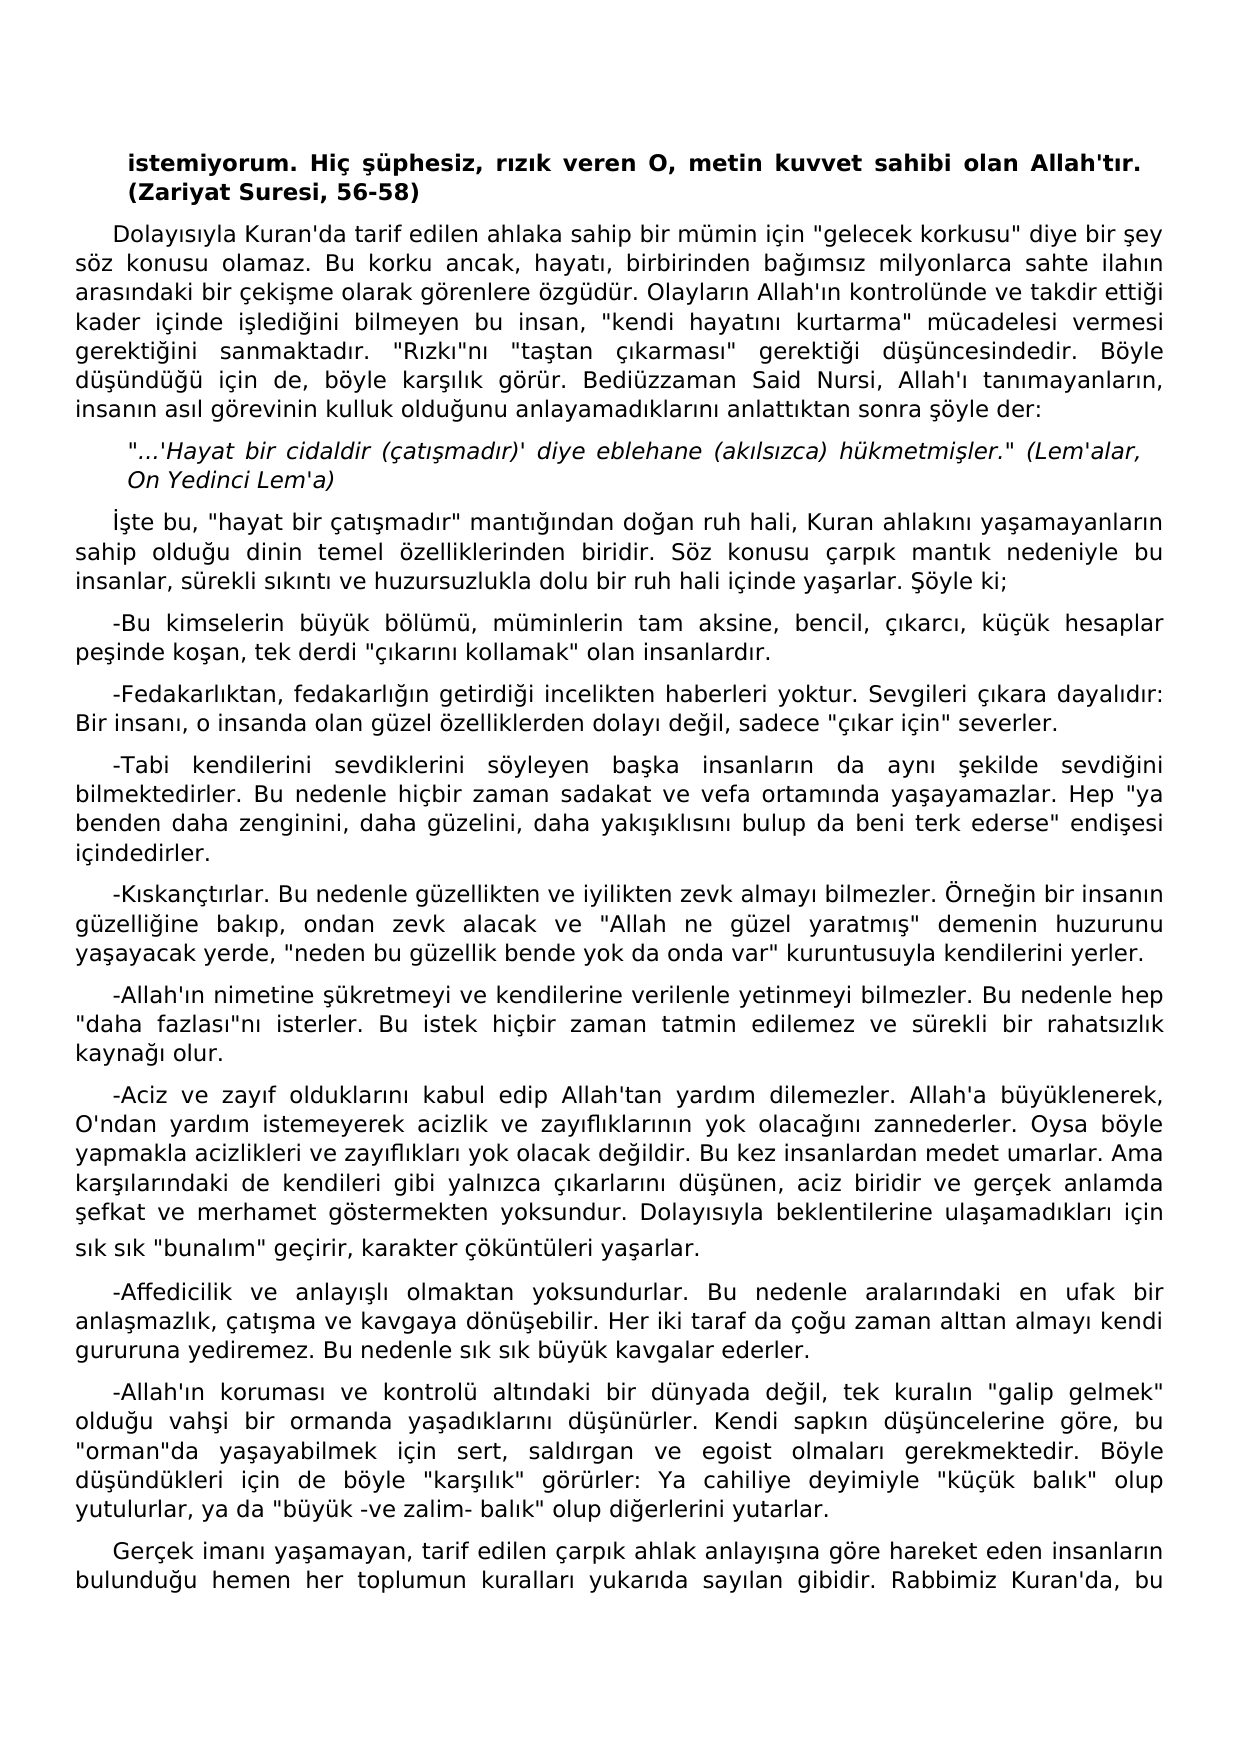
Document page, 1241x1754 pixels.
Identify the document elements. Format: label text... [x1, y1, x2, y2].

text -Affedicilik ve anlayışlı olmaktan yoksundurlar. Bu nedenle aralarındaki en ufak bir anlaşmazlık, çatışma ve kavgaya dönüşebilir. Her iki taraf da çoğu zaman alttan almayı kendi gururuna yediremez. Bu nedenle sık sık büyük kavgalar ederler. [75, 1279, 1165, 1364]
text -Tabi kendilerini sevdiklerini söyleyen başka insanların da aynı şekilde sevdiğini bilmektedirler. Bu nedenle hiçbir zaman sadakat ve vefa ortamında yaşayamazlar. Hep "ya benden daha zenginini, daha güzelini, daha yakışıklısını bulup da beni terk ederse" endişesi içindedirler. [75, 752, 1165, 866]
text istemiyorum. Hiç şüphesiz, rızık veren O, metin kuvvet sahibi olan Allah'tır. (Zariyat Suresi, 56-58) [127, 150, 1143, 206]
text İşte bu, "hayat bir çatışmadır" mantığından doğan ruh hali, Kuran ahlakını yaşamayanların sahip olduğu dinin temel özelliklerinden biridir. Söz konusu çarpık mantık nedeniyle bu insanlar, sürekli sıkıntı ve huzursuzlukla dolu bir ruh hali içinde yaşarlar. Şöyle ki; [75, 509, 1165, 595]
text -Aciz ve zayıf olduklarını kabul edip Allah'tan yardım dilemezler. Allah'a büyüklenerek, O'ndan yardım istemeyerek acizlik ve zayıflıklarının yok olacağını zannederler. Oysa böyle yapmakla acizlikleri ve zayıflıkları yok olacak değildir. Bu kez insanlardan medet umarlar. Ama karşılarındaki de kendileri gibi yalnızca çıkarlarını düşünen, aciz biridir ve gerçek anlamda şefkat ve merhamet göstermekten yoksundur. Dolayısıyla beklentilerine ulaşamadıkları için sık sık "bunalım" geçirir, karakter çöküntüleri yaşarlar. [75, 1082, 1165, 1263]
text -Allah'ın koruması ve kontrolü altındaki bir dünyada değil, tek kuralın "galip gelmek" olduğu vahşi bir ormanda yaşadıklarını düşünürler. Kendi sapkın düşüncelerine göre, bu "orman"da yaşayabilmek için sert, saldırgan ve egoist olmaları gerekmektedir. Böyle düşündükleri için de böyle "karşılık" görürler: Ya cahiliye deyimiyle "küçük balık" olup yutulurlar, ya da "büyük -ve zalim- balık" olup diğerlerini yutarlar. [75, 1379, 1165, 1523]
text -Allah'ın nimetine şükretmeyi ve kendilerine verilenle yetinmeyi bilmezler. Bu nedenle hep "daha fazlası"nı isterler. Bu istek hiçbir zaman tatmin edilemez ve sürekli bir rahatsızlık kaynağı olur. [75, 982, 1165, 1067]
text -Kıskançtırlar. Bu nedenle güzellikten ve iyilikten zevk almayı bilmezler. Örneğin bir insanın güzelliğine bakıp, ondan zevk alacak ve "Allah ne güzel yaratmış" demenin huzurunu yaşayacak yerde, "neden bu güzellik bende yok da onda var" kuruntusuyla kendilerini yerler. [75, 881, 1165, 967]
text "...'Hayat bir cidaldir (çatışmadır)' diye eblehane (akılsızca) hükmetmişler." (Lem'alar, On Yedinci Lem'a) [127, 438, 1143, 494]
text Dolayısıyla Kuran'da tarif edilen ahlaka sahip bir mümin için "gelecek korkusu" diye bir şey söz konusu olamaz. Bu korku ancak, hayatı, birbirinden bağımsız milyonlarca sahte ilahın arasındaki bir çekişme olarak görenlere özgüdür. Olayların Allah'ın kontrolünde ve takdir ettiği kader içinde işlediğini bilmeyen bu insan, "kendi hayatını kurtarma" mücadelesi vermesi gerektiğini sanmaktadır. "Rızkı"nı "taştan çıkarması" gerektiği düşüncesindedir. Böyle düşündüğü için de, böyle karşılık görür. Bediüzzaman Said Nursi, Allah'ı tanımayanların, insanın asıl görevinin kulluk olduğunu anlayamadıklarını anlattıktan sonra şöyle der: [75, 221, 1165, 423]
text -Fedakarlıktan, fedakarlığın getirdiği incelikten haberleri yoktur. Sevgileri çıkara dayalıdır: Bir insanı, o insanda olan güzel özelliklerden dolayı değil, sadece "çıkar için" severler. [75, 681, 1165, 737]
text Gerçek imanı yaşamayan, tarif edilen çarpık ahlak anlayışına göre hareket eden insanların bulunduğu hemen her toplumun kuralları yukarıda sayılan gibidir. Rabbimiz Kuran'da, bu [75, 1538, 1165, 1594]
text -Bu kimselerin büyük bölümü, müminlerin tam aksine, bencil, çıkarcı, küçük hesaplar peşinde koşan, tek derdi "çıkarını kollamak" olan insanlardır. [75, 610, 1165, 666]
